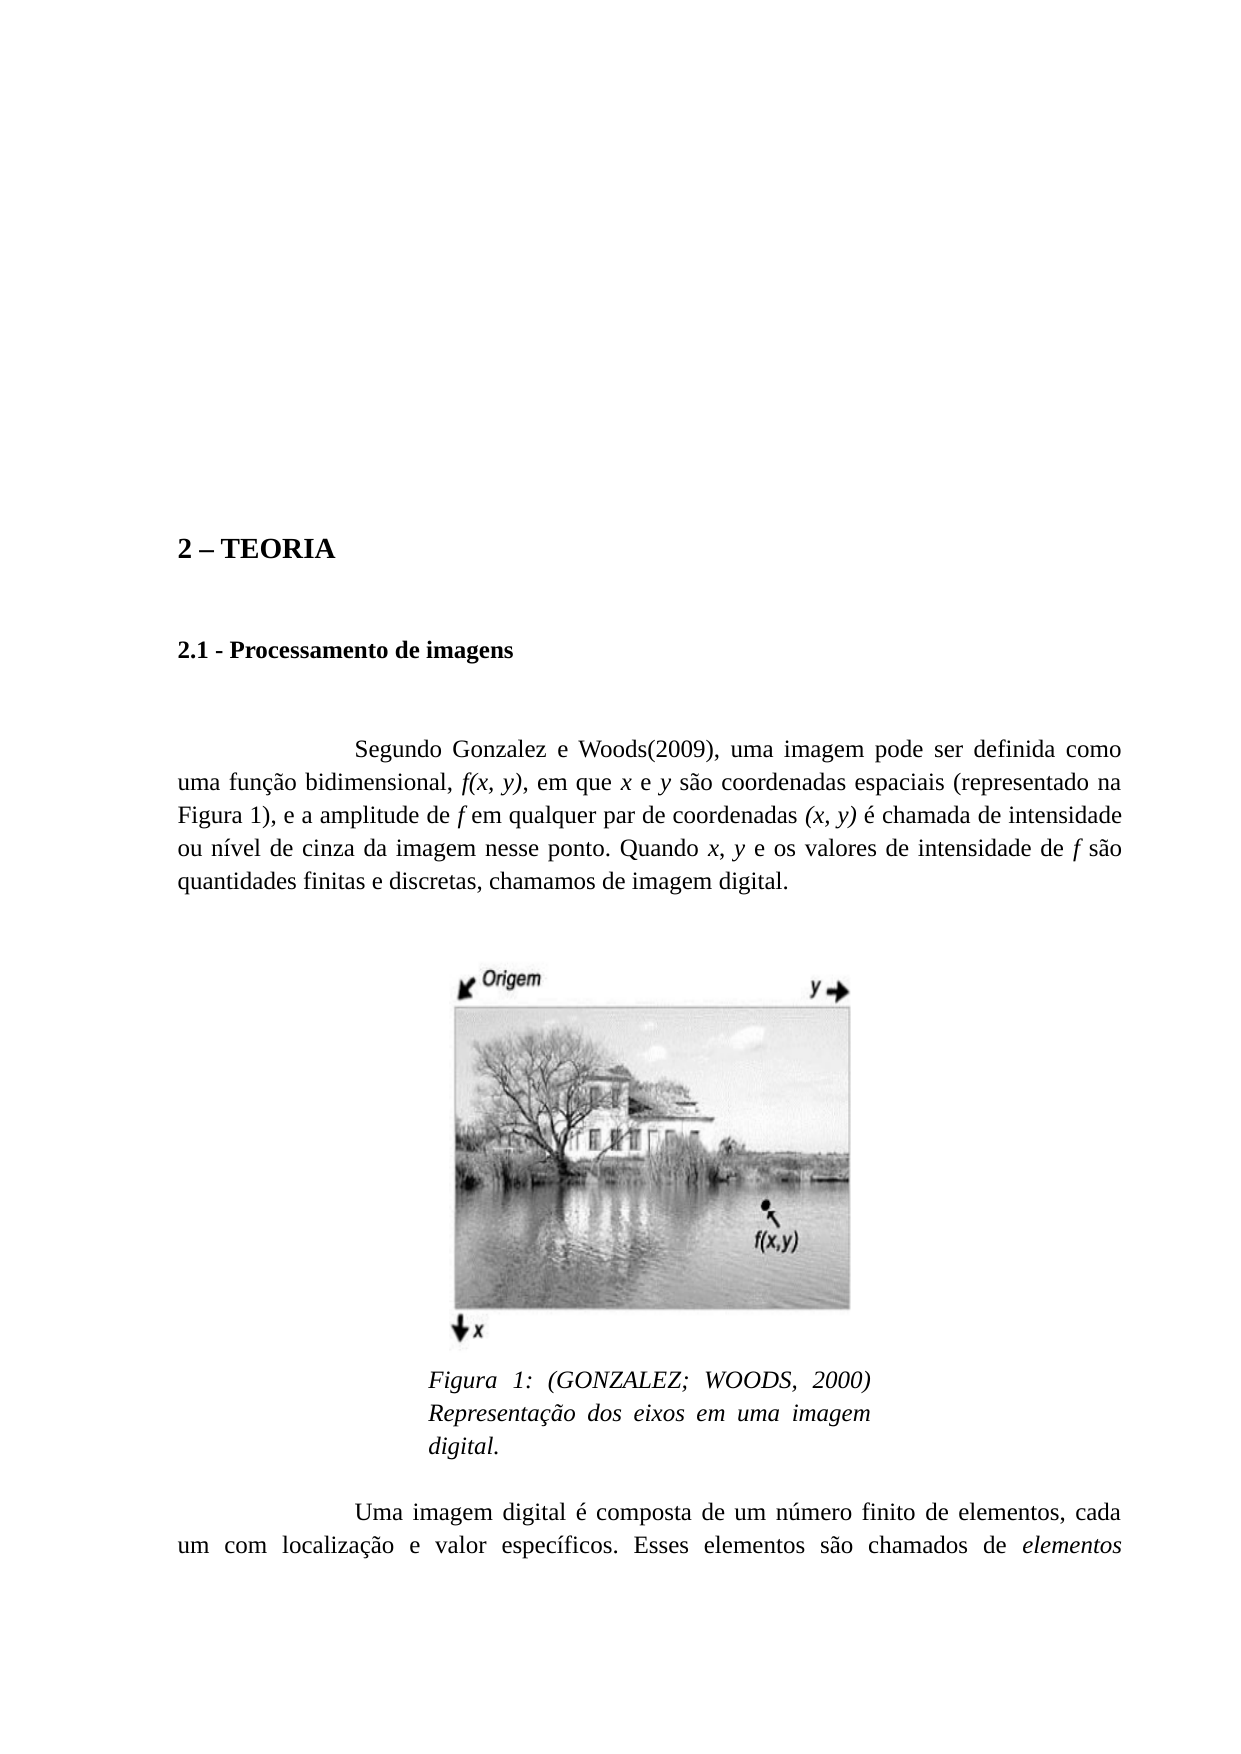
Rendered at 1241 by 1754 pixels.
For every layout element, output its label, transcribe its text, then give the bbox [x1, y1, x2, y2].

text 2.1 - Processamento de imagens [177, 635, 1122, 664]
text Uma imagem digital é composta de um número finito de elementos, cada um com localização e valor específicos. Esses elementos são chamados de elementos [177, 1497, 1122, 1559]
picture [428, 945, 872, 1361]
text Segundo Gonzalez e Woods(2009), uma imagem pode ser definida como uma função bidimensional, f(x, y), em que x e y são coordenadas espaciais (representado na Figura 1), e a amplitude de f em qualquer par de coordenadas (x, y) é chamada de intensidade ou nível de cinza da imagem nesse ponto. Quando x, y e os valores de intensidade de f são quantidades finitas e discretas, chamamos de imagem digital. [177, 734, 1122, 895]
text 2 – TEORIA [177, 531, 1122, 564]
text Figura 1: (GONZALEZ; WOODS, 2000) Representação dos eixos em uma imagem digital. [428, 1361, 871, 1460]
